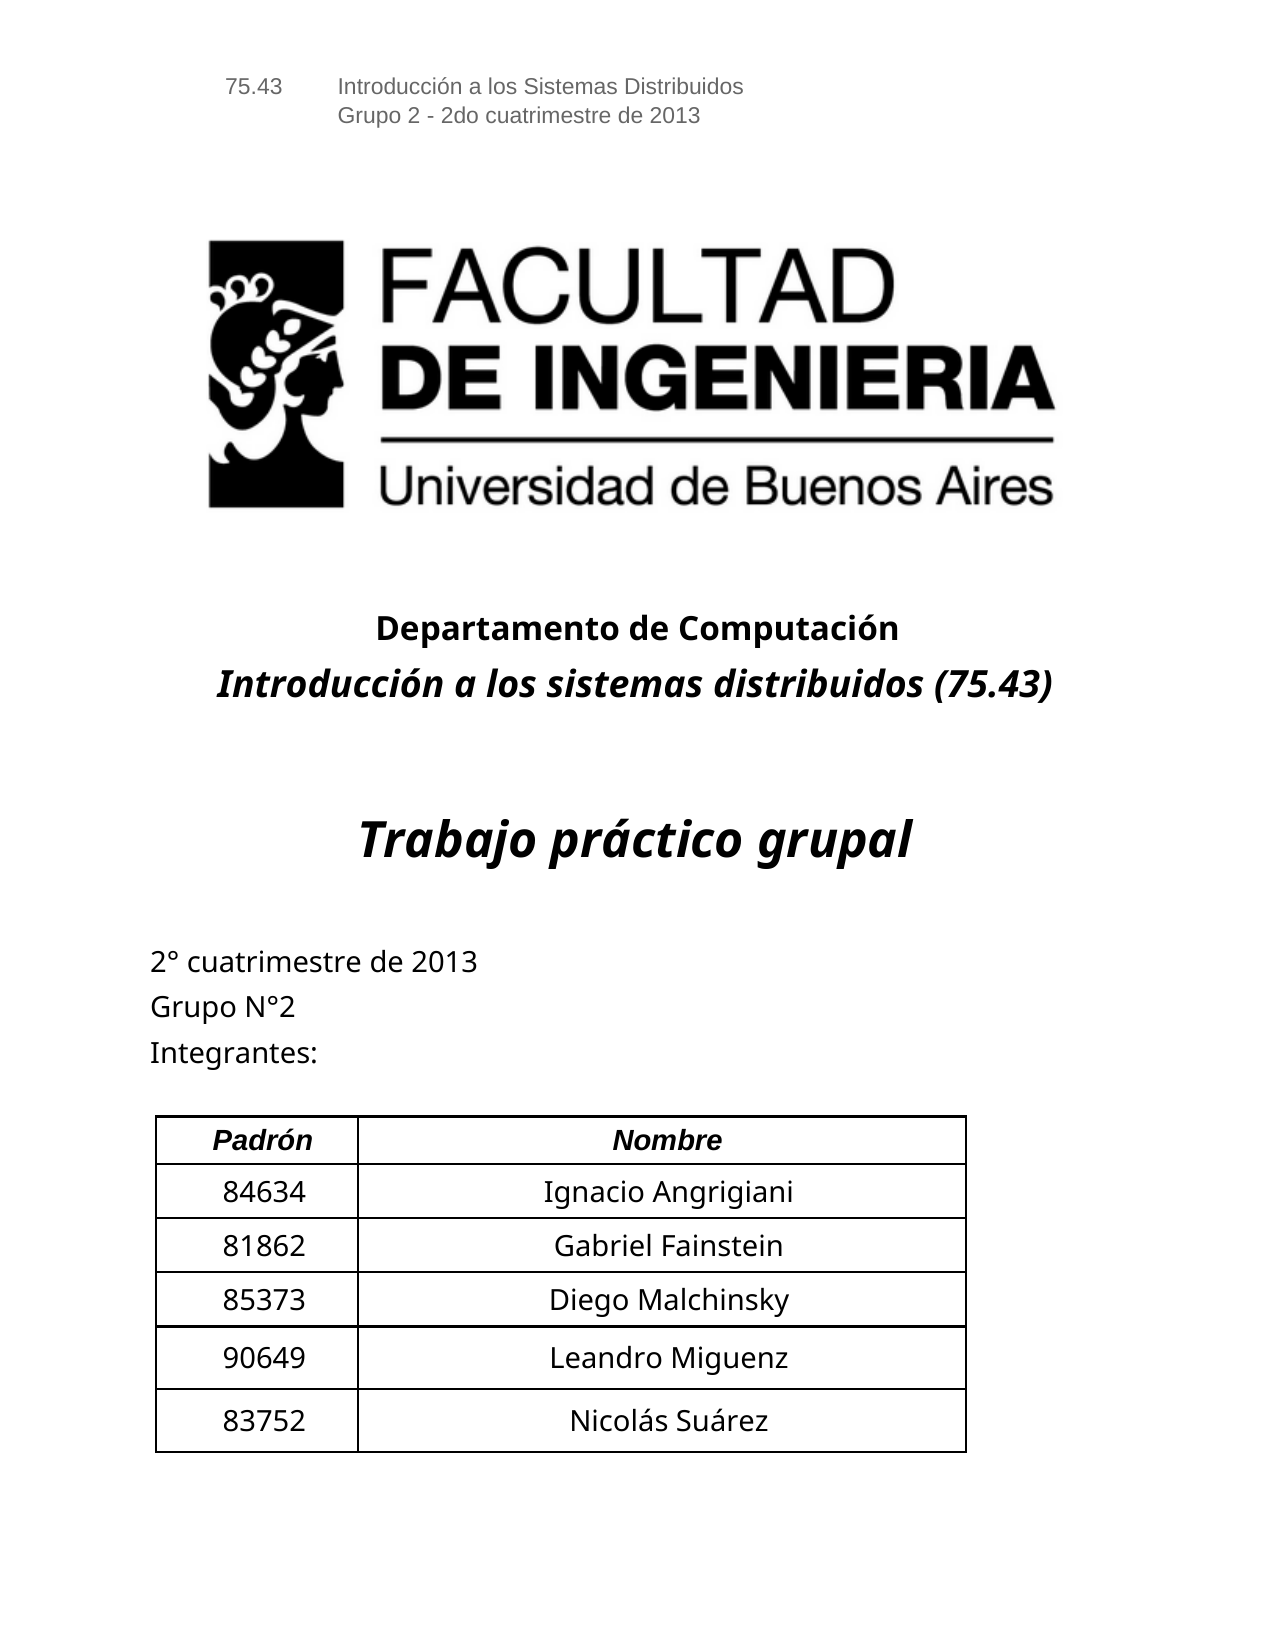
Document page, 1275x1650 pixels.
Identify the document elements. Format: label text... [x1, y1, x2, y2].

table_header Nombre [359, 1118, 965, 1162]
text Introducción a los sistemas distribuidos (75.43) [150, 657, 1125, 708]
table_cell 90649 [157, 1328, 357, 1388]
table_cell Diego Malchinsky [359, 1273, 965, 1325]
table_cell Gabriel Fainstein [359, 1219, 965, 1271]
table_cell 84634 [157, 1165, 357, 1217]
text Grupo N°2 [150, 987, 1125, 1026]
picture [206, 238, 1069, 514]
text 2° cuatrimestre de 2013 [150, 941, 1125, 981]
table_cell Nicolás Suárez [359, 1390, 965, 1451]
table_cell 83752 [157, 1390, 357, 1451]
table_cell Leandro Miguenz [359, 1328, 965, 1388]
table_cell 85373 [157, 1273, 357, 1325]
text Trabajo práctico grupal [150, 804, 1125, 872]
text Integrantes: [150, 1032, 1125, 1072]
table_cell 81862 [157, 1219, 357, 1271]
table_cell Ignacio Angrigiani [359, 1165, 965, 1217]
text Departamento de Computación [150, 605, 1125, 650]
table_header Padrón [157, 1118, 357, 1162]
